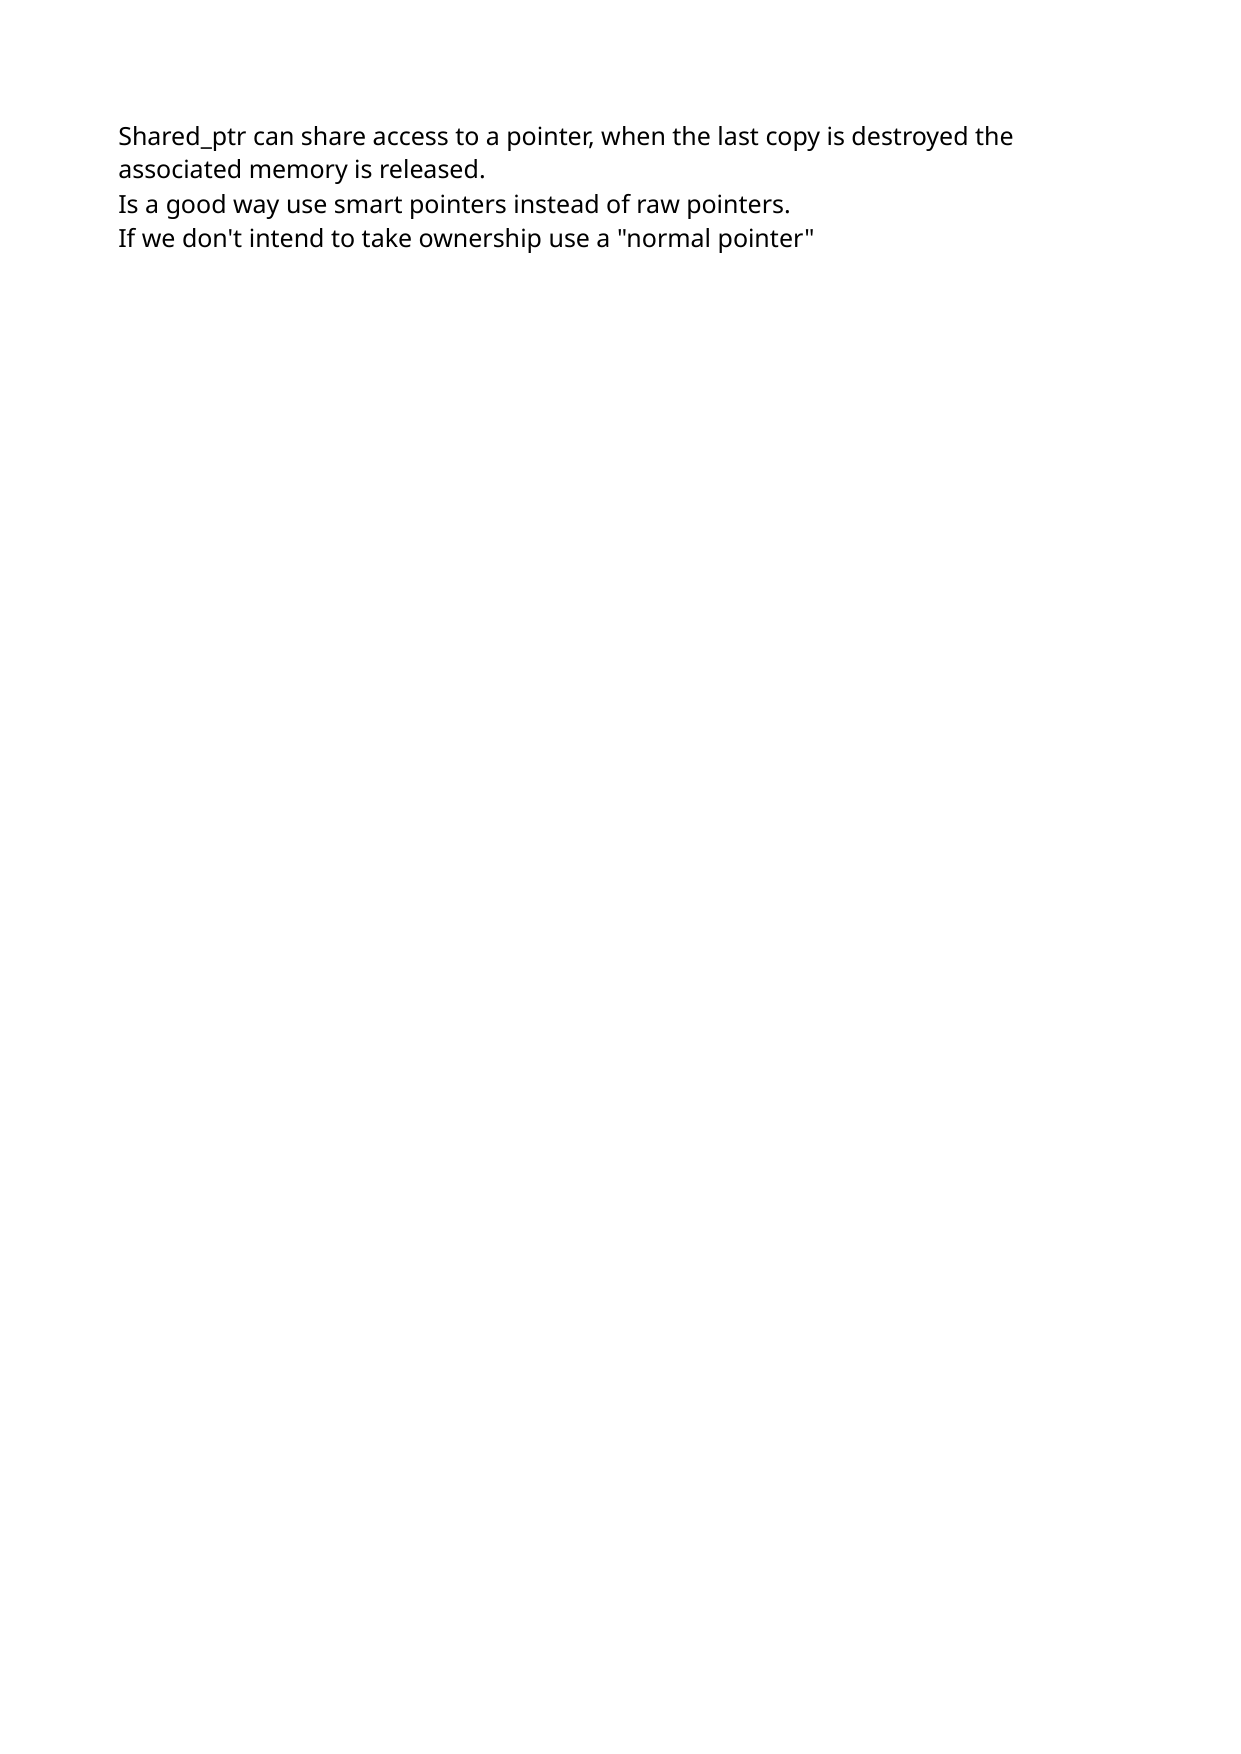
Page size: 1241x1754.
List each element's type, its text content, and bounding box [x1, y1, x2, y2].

text Shared_ptr can share access to a pointer, when the last copy is destroyed the associated memory is released. [118, 118, 1122, 186]
text Is a good way use smart pointers instead of raw pointers. [118, 186, 1122, 220]
text If we don't intend to take ownership use a "normal pointer" [118, 220, 1122, 254]
